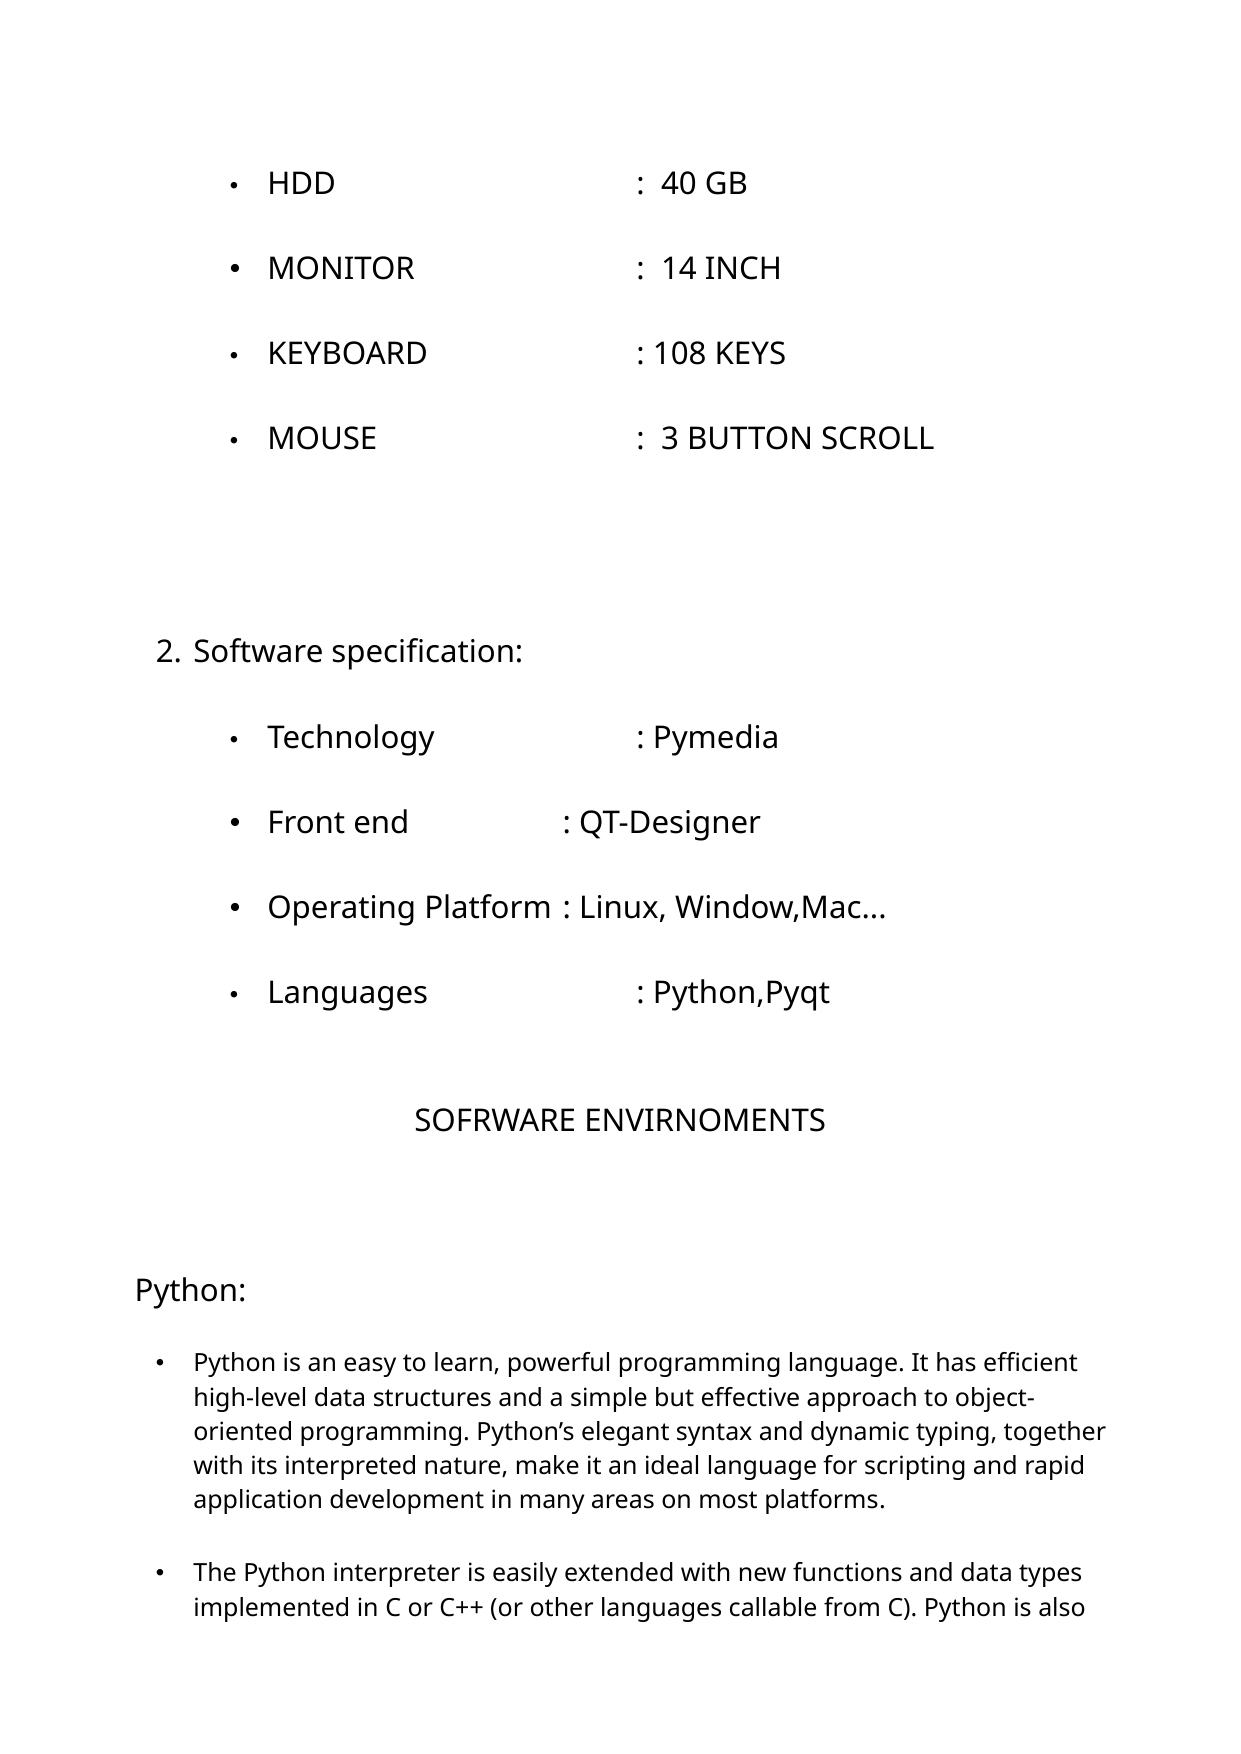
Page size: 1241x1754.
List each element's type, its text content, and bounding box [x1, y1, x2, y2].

text Python: [118, 1268, 1122, 1311]
list Operating Platform : Linux, Window,Mac... [229, 885, 1122, 928]
list Languages : Python,Pyqt [229, 970, 1122, 1013]
list MONITOR : 14 INCH [229, 246, 1122, 288]
list Front end : QT-Designer [229, 800, 1122, 842]
list KEYBOARD : 108 KEYS [229, 331, 1122, 374]
list The Python interpreter is easily extended with new functions and data types implemented in C or C++ (or other languages callable from C). Python is also [156, 1555, 1122, 1623]
list HDD : 40 GB [229, 161, 1122, 203]
list Technology : Pymedia [229, 714, 1122, 757]
list MOUSE : 3 BUTTON SCROLL [229, 416, 1122, 459]
list Python is an easy to learn, powerful programming language. It has efficient high-level data structures and a simple but effective approach to object-oriented programming. Python’s elegant syntax and dynamic typing, together with its interpreted nature, make it an ideal language for scripting and rapid application development in many areas on most platforms. [156, 1345, 1122, 1515]
list Software specification: [156, 629, 1122, 672]
text SOFRWARE ENVIRNOMENTS [118, 1098, 1122, 1141]
